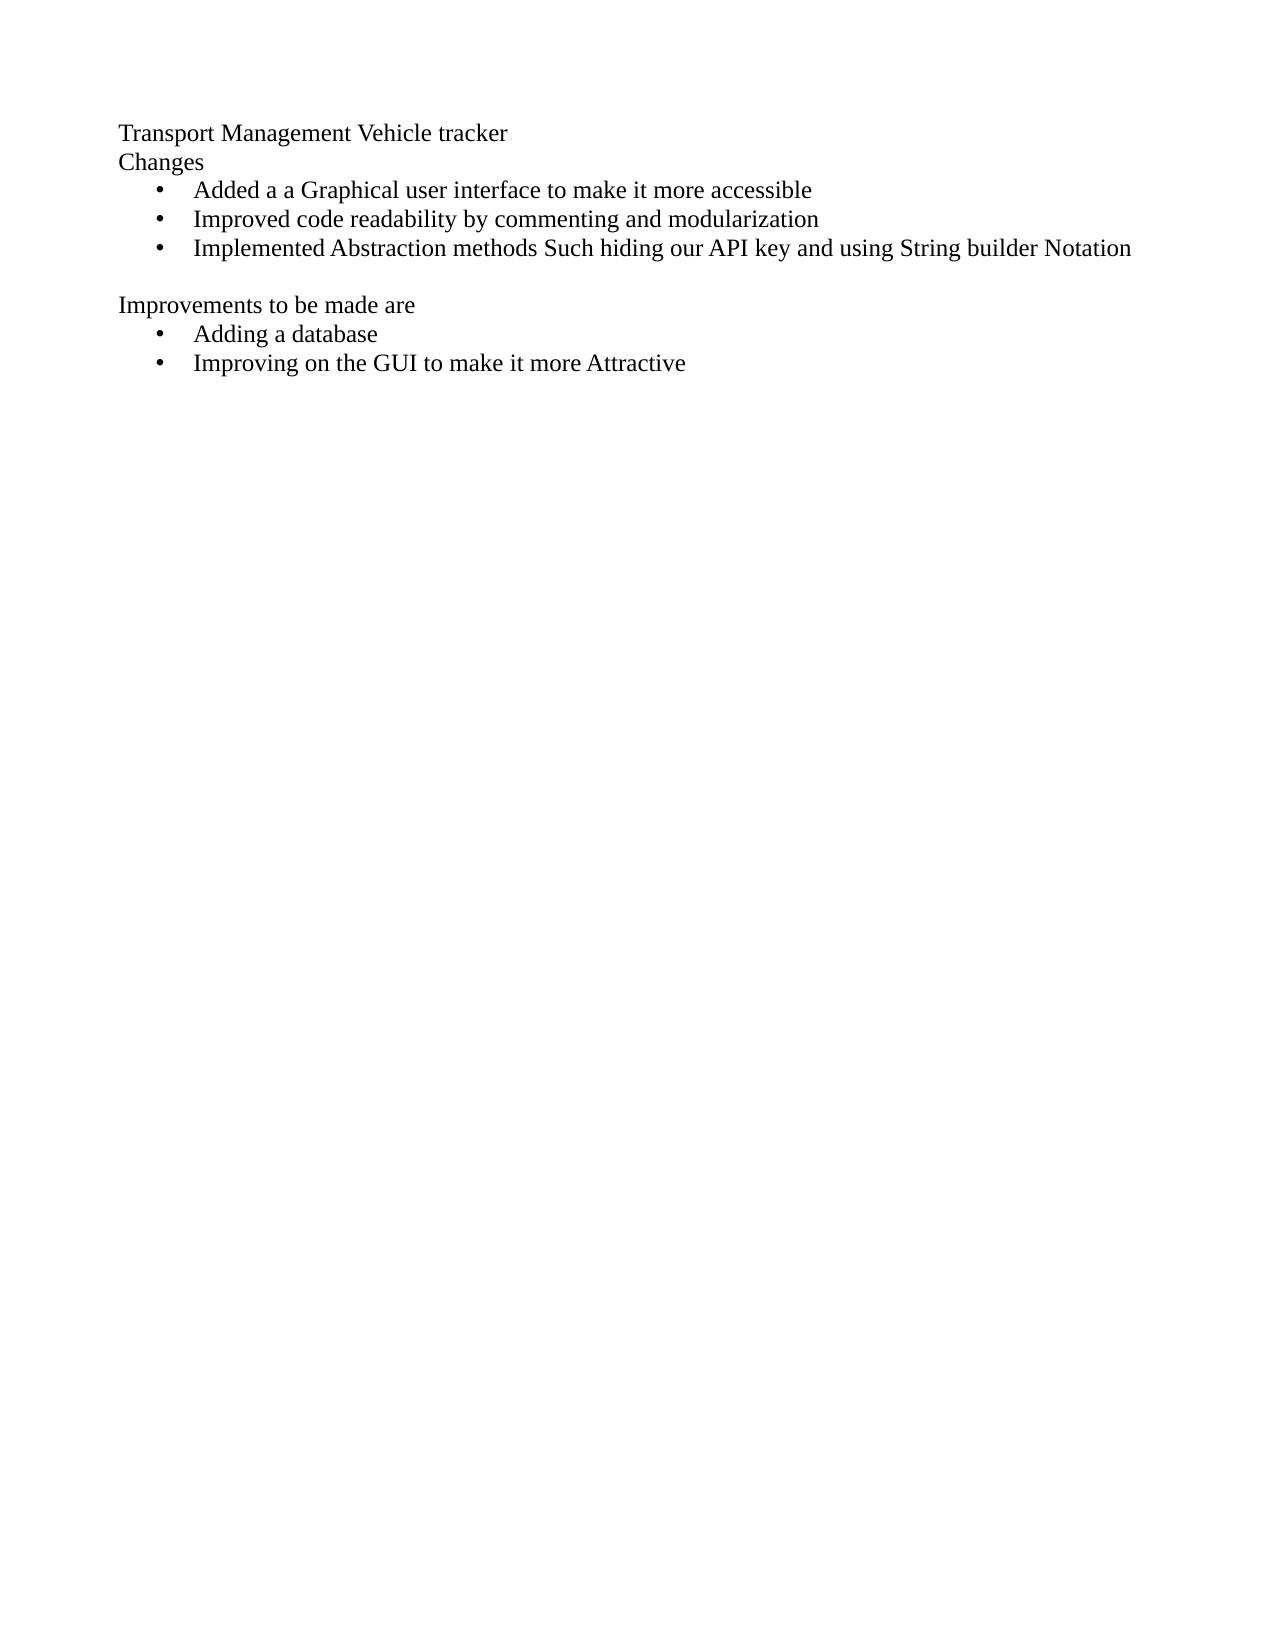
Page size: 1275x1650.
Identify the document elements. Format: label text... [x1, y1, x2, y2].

list Implemented Abstraction methods Such hiding our API key and using String builder Notation [156, 233, 1157, 262]
text Improvements to be made are [118, 291, 1157, 319]
list Added a a Graphical user interface to make it more accessible [156, 176, 1157, 204]
list Improved code readability by commenting and modularization [156, 204, 1157, 233]
list Improving on the GUI to make it more Attractive [156, 348, 1157, 377]
text Transport Management Vehicle tracker Changes [118, 118, 1157, 176]
list Adding a database [156, 319, 1157, 348]
